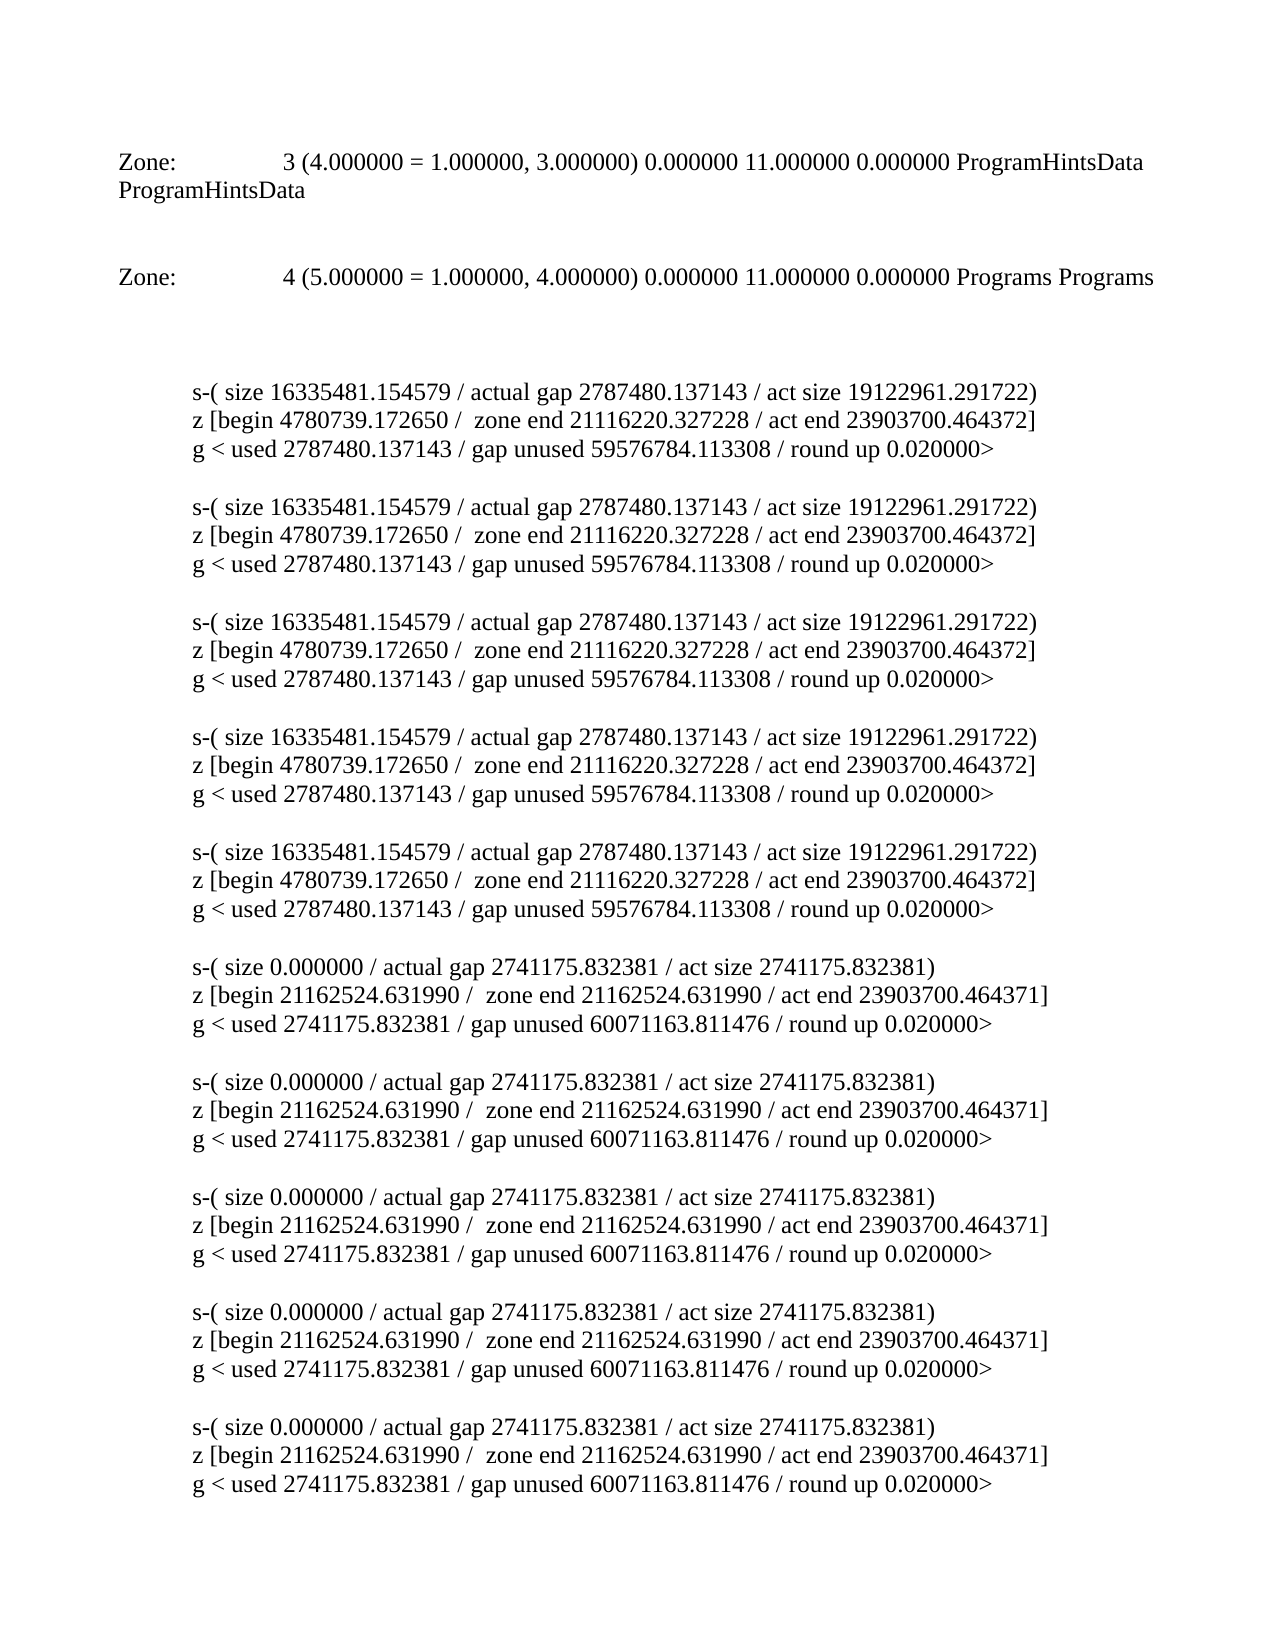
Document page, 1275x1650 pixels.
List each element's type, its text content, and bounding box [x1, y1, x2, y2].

text z [begin 21162524.631990 / zone end 21162524.631990 / act end 23903700.464371] [118, 1326, 1157, 1354]
text z [begin 4780739.172650 / zone end 21116220.327228 / act end 23903700.464372] [118, 406, 1157, 434]
text z [begin 4780739.172650 / zone end 21116220.327228 / act end 23903700.464372] [118, 866, 1157, 894]
text s-( size 0.000000 / actual gap 2741175.832381 / act size 2741175.832381) [118, 1297, 1157, 1326]
text z [begin 4780739.172650 / zone end 21116220.327228 / act end 23903700.464372] [118, 521, 1157, 549]
text s-( size 16335481.154579 / actual gap 2787480.137143 / act size 19122961.291722) [118, 722, 1157, 751]
text s-( size 0.000000 / actual gap 2741175.832381 / act size 2741175.832381) [118, 1067, 1157, 1096]
text Zone: 4 (5.000000 = 1.000000, 4.000000) 0.000000 11.000000 0.000000 Programs Programs [118, 262, 1157, 291]
text g < used 2787480.137143 / gap unused 59576784.113308 / round up 0.020000> [118, 549, 1157, 578]
text g < used 2787480.137143 / gap unused 59576784.113308 / round up 0.020000> [118, 779, 1157, 808]
text g < used 2787480.137143 / gap unused 59576784.113308 / round up 0.020000> [118, 894, 1157, 923]
text s-( size 0.000000 / actual gap 2741175.832381 / act size 2741175.832381) [118, 1412, 1157, 1441]
text s-( size 16335481.154579 / actual gap 2787480.137143 / act size 19122961.291722) [118, 607, 1157, 636]
text s-( size 0.000000 / actual gap 2741175.832381 / act size 2741175.832381) [118, 952, 1157, 981]
text z [begin 4780739.172650 / zone end 21116220.327228 / act end 23903700.464372] [118, 636, 1157, 664]
text Zone: 3 (4.000000 = 1.000000, 3.000000) 0.000000 11.000000 0.000000 ProgramHintsData ProgramHintsData [118, 147, 1157, 204]
text g < used 2741175.832381 / gap unused 60071163.811476 / round up 0.020000> [118, 1469, 1157, 1498]
text s-( size 16335481.154579 / actual gap 2787480.137143 / act size 19122961.291722) [118, 492, 1157, 521]
text g < used 2741175.832381 / gap unused 60071163.811476 / round up 0.020000> [118, 1239, 1157, 1268]
text z [begin 21162524.631990 / zone end 21162524.631990 / act end 23903700.464371] [118, 1096, 1157, 1124]
text g < used 2741175.832381 / gap unused 60071163.811476 / round up 0.020000> [118, 1009, 1157, 1038]
text g < used 2741175.832381 / gap unused 60071163.811476 / round up 0.020000> [118, 1354, 1157, 1383]
text g < used 2787480.137143 / gap unused 59576784.113308 / round up 0.020000> [118, 664, 1157, 693]
text s-( size 16335481.154579 / actual gap 2787480.137143 / act size 19122961.291722) [118, 377, 1157, 406]
text z [begin 21162524.631990 / zone end 21162524.631990 / act end 23903700.464371] [118, 1211, 1157, 1239]
text g < used 2787480.137143 / gap unused 59576784.113308 / round up 0.020000> [118, 434, 1157, 463]
text z [begin 21162524.631990 / zone end 21162524.631990 / act end 23903700.464371] [118, 981, 1157, 1009]
text z [begin 21162524.631990 / zone end 21162524.631990 / act end 23903700.464371] [118, 1441, 1157, 1469]
text s-( size 0.000000 / actual gap 2741175.832381 / act size 2741175.832381) [118, 1182, 1157, 1211]
text s-( size 16335481.154579 / actual gap 2787480.137143 / act size 19122961.291722) [118, 837, 1157, 866]
text z [begin 4780739.172650 / zone end 21116220.327228 / act end 23903700.464372] [118, 751, 1157, 779]
text g < used 2741175.832381 / gap unused 60071163.811476 / round up 0.020000> [118, 1124, 1157, 1153]
